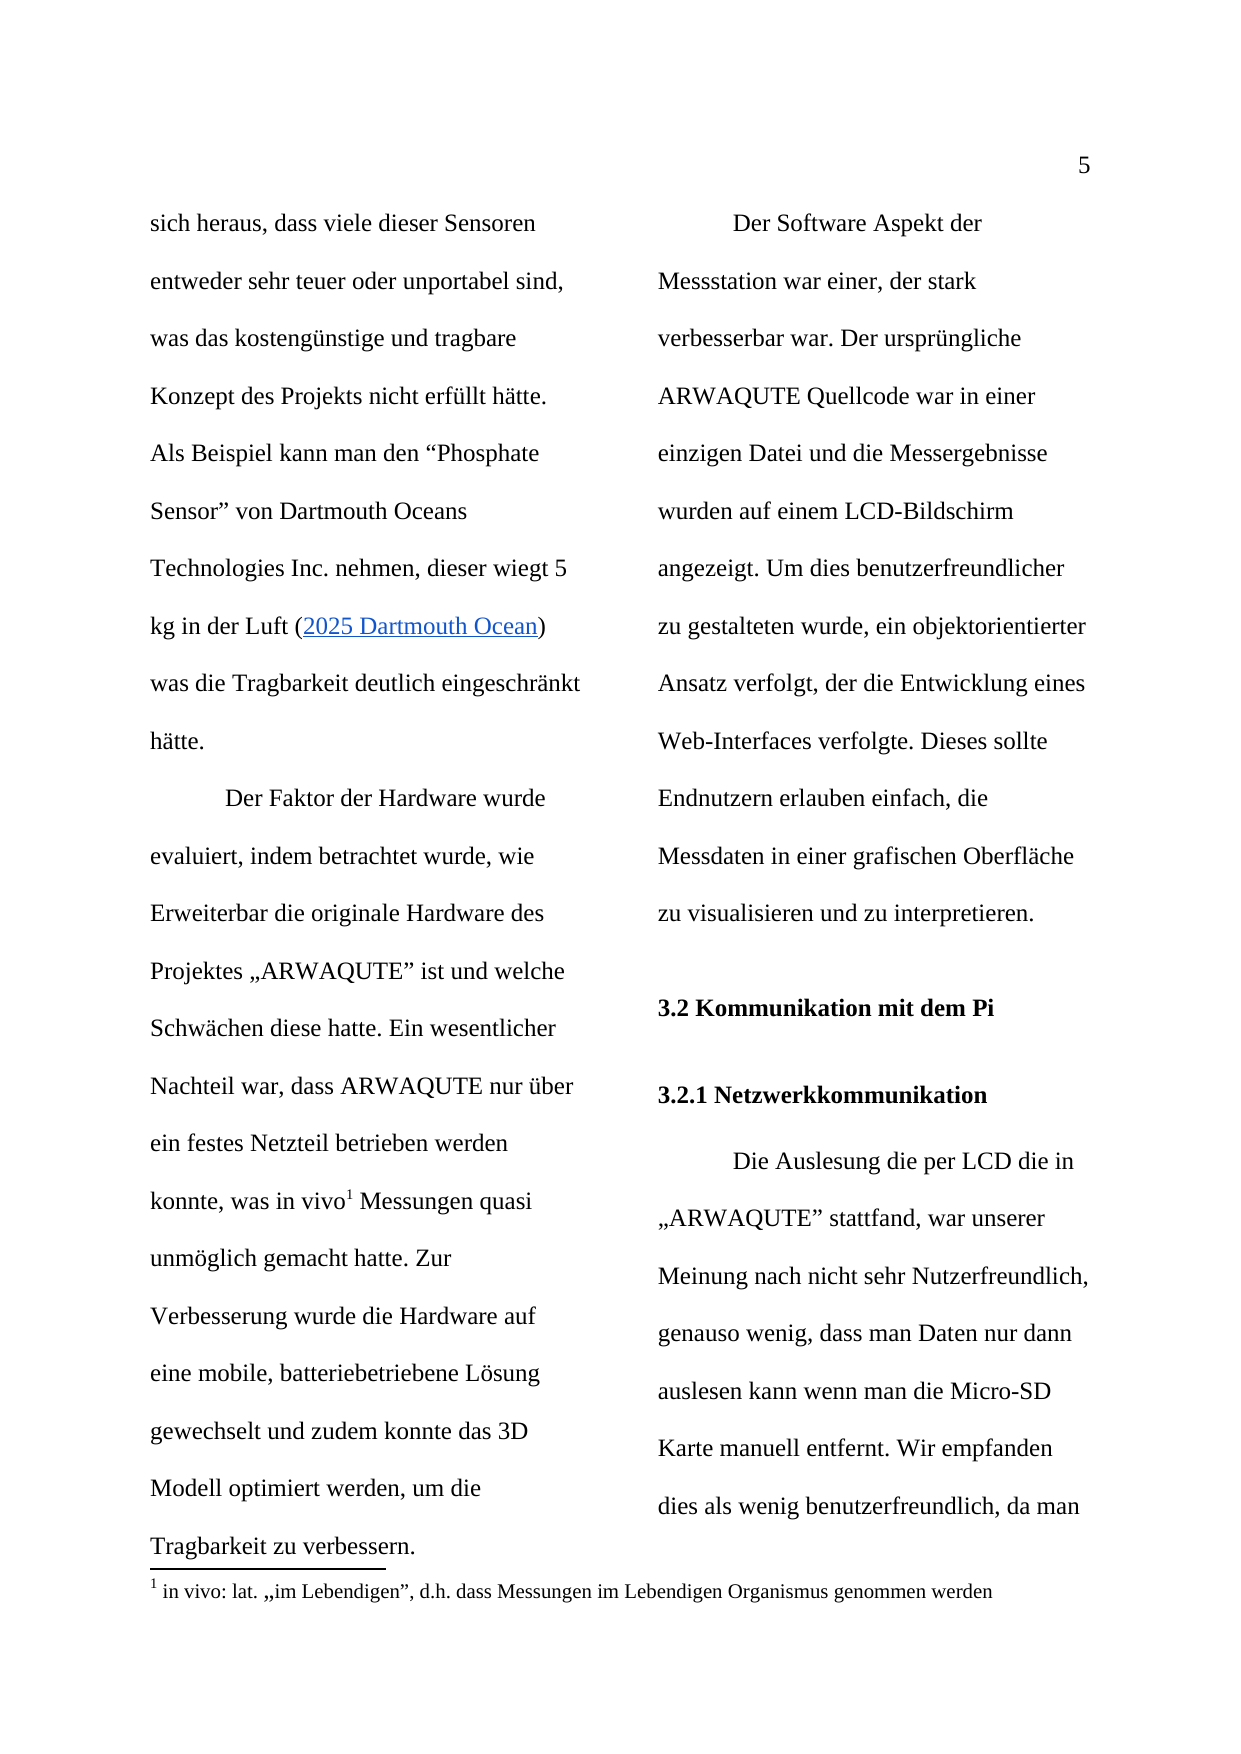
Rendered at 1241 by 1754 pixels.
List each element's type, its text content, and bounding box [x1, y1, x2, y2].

text in vivo: lat. „im Lebendigen”, d.h. dass Messungen im Lebendigen Organismus genommen werden [150, 1575, 1090, 1604]
text Der Software Aspekt der Messstation war einer, der stark verbesserbar war. Der ursprüngliche ARWAQUTE Quellcode war in einer einzigen Datei und die Messergebnisse wurden auf einem LCD-Bildschirm angezeigt. Um dies benutzerfreundlicher zu gestalteten wurde, ein objektorientierter Ansatz verfolgt, der die Entwicklung eines Web-Interfaces verfolgte. Dieses sollte Endnutzern erlauben einfach, die Messdaten in einer grafischen Oberfläche zu visualisieren und zu interpretieren. [658, 208, 1090, 927]
subtitle 3.2.1 Netzwerkkommunikation [658, 1080, 1090, 1109]
subtitle 3.2 Kommunikation mit dem Pi [658, 993, 1090, 1022]
text Die Auslesung die per LCD die in „ARWAQUTE” stattfand, war unserer Meinung nach nicht sehr Nutzerfreundlich, genauso wenig, dass man Daten nur dann auslesen kann wenn man die Micro-SD Karte manuell entfernt. Wir empfanden dies als wenig benutzerfreundlich, da man [658, 1146, 1090, 1519]
text sich heraus, dass viele dieser Sensoren entweder sehr teuer oder unportabel sind, was das kostengünstige und tragbare Konzept des Projekts nicht erfüllt hätte. Als Beispiel kann man den “Phosphate Sensor” von Dartmouth Oceans Technologies Inc. nehmen, dieser wiegt 5 kg in der Luft (2025 Dartmouth Ocean) was die Tragbarkeit deutlich eingeschränkt hätte. [150, 208, 583, 754]
text Der Faktor der Hardware wurde evaluiert, indem betrachtet wurde, wie Erweiterbar die originale Hardware des Projektes „ARWAQUTE” ist und welche Schwächen diese hatte. Ein wesentlicher Nachteil war, dass ARWAQUTE nur über ein festes Netzteil betrieben werden konnte, was in vivo Messungen quasi unmöglich gemacht hatte. Zur Verbesserung wurde die Hardware auf eine mobile, batteriebetriebene Lösung gewechselt und zudem konnte das 3D Modell optimiert werden, um die Tragbarkeit zu verbessern. [150, 783, 583, 1559]
